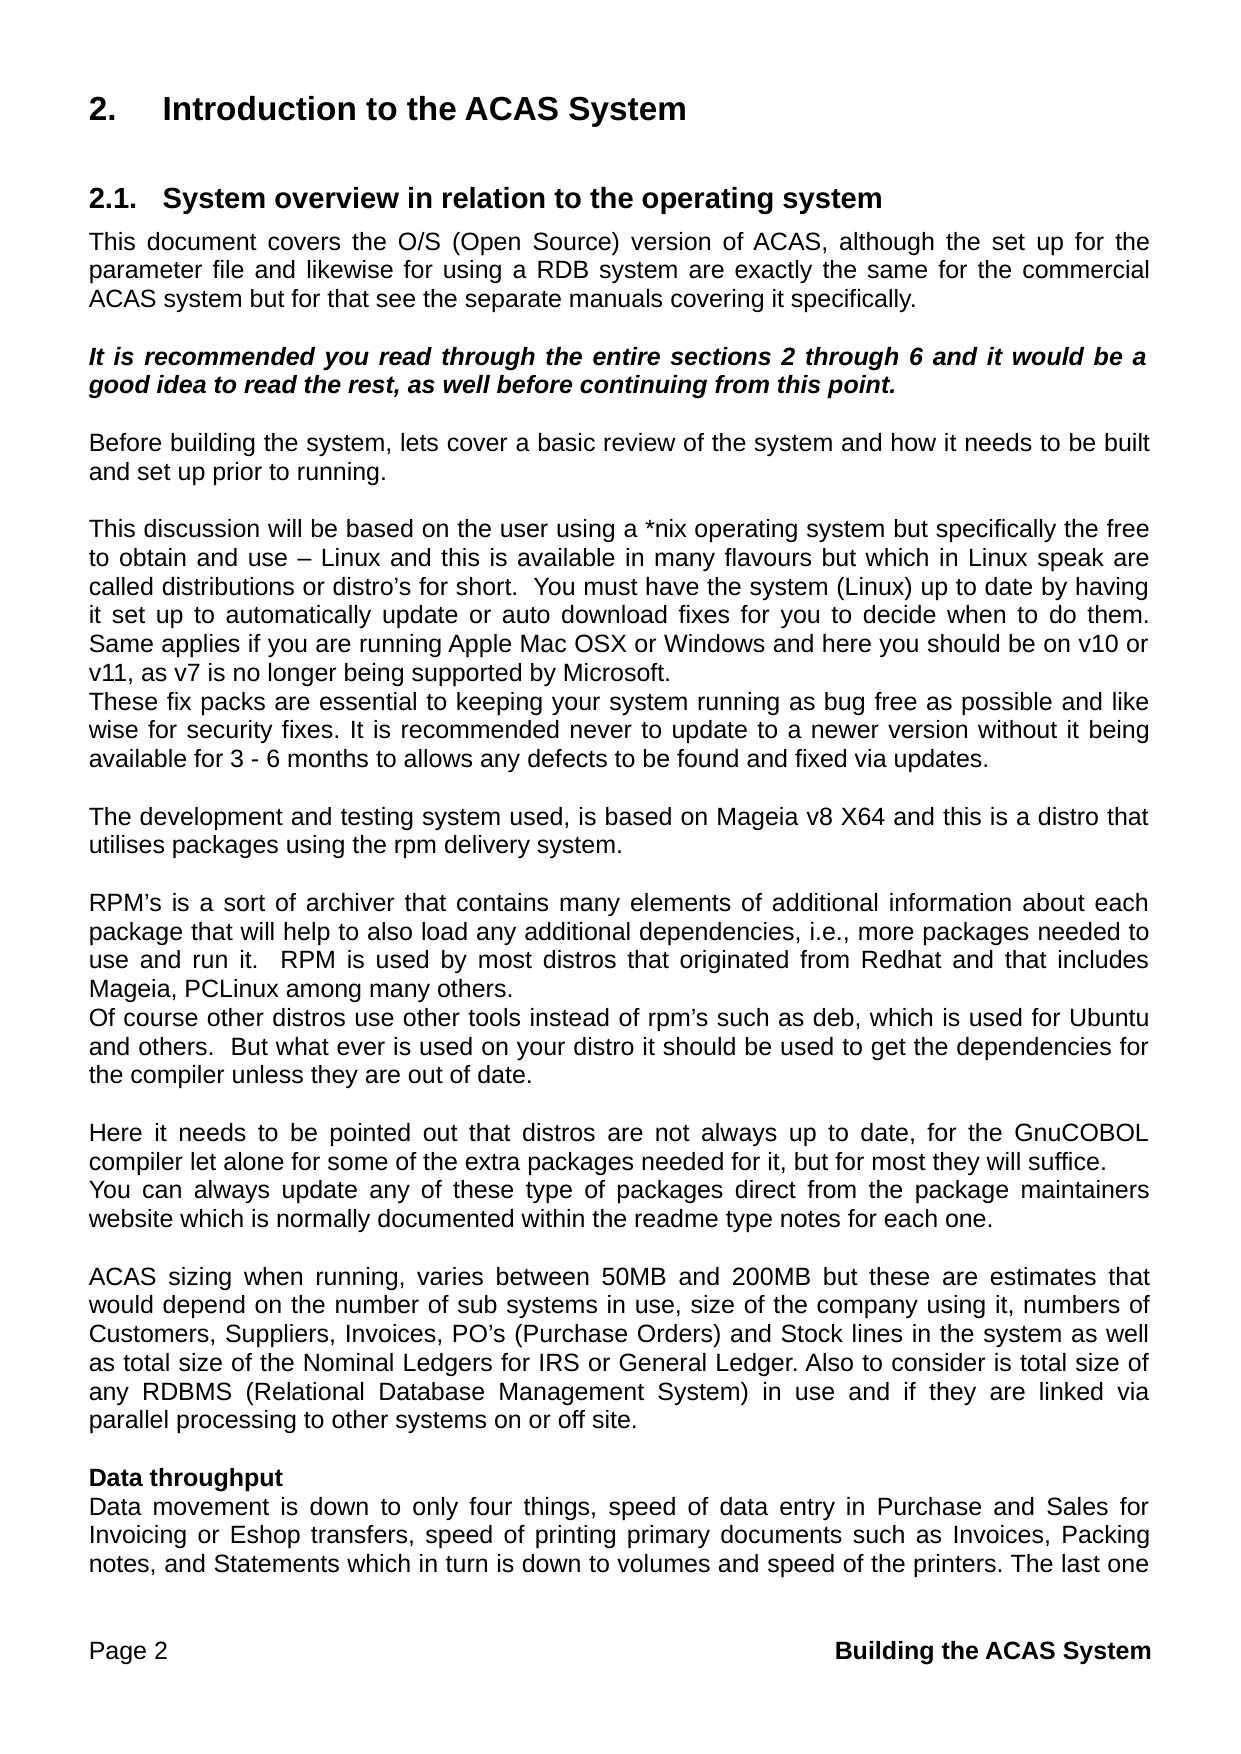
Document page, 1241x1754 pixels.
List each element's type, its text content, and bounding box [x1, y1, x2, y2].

text Data throughput [88, 1463, 1152, 1492]
text These fix packs are essential to keeping your system running as bug free as possible and like wise for security fixes. It is recommended never to update to a newer version without it being available for 3 - 6 months to allows any defects to be found and fixed via updates. [88, 687, 1152, 773]
text Here it needs to be pointed out that distros are not always up to date, for the GnuCOBOL compiler let alone for some of the extra packages needed for it, but for most they will suffice. [88, 1118, 1152, 1176]
text ACAS sizing when running, varies between 50MB and 200MB but these are estimates that would depend on the number of sub systems in use, size of the company using it, numbers of Customers, Suppliers, Invoices, PO’s (Purchase Orders) and Stock lines in the system as well as total size of the Nominal Ledgers for IRS or General Ledger. Also to consider is total size of any RDBMS (Relational Database Management System) in use and if they are linked via parallel processing to other systems on or off site. [88, 1262, 1152, 1434]
subtitle Introduction to the ACAS System [88, 88, 1152, 127]
text This discussion will be based on the user using a *nix operating system but specifically the free to obtain and use – Linux and this is available in many flavours but which in Linux speak are called distributions or distro’s for short. You must have the system (Linux) up to date by having it set up to automatically update or auto download fixes for you to decide when to do them. Same applies if you are running Apple Mac OSX or Windows and here you should be on v10 or v11, as v7 is no longer being supported by Microsoft. [88, 514, 1152, 687]
text RPM’s is a sort of archiver that contains many elements of additional information about each package that will help to also load any additional dependencies, i.e., more packages needed to use and run it. RPM is used by most distros that originated from Redhat and that includes Mageia, PCLinux among many others. [88, 888, 1152, 1003]
text Data movement is down to only four things, speed of data entry in Purchase and Sales for Invoicing or Eshop transfers, speed of printing primary documents such as Invoices, Packing notes, and Statements which in turn is down to volumes and speed of the printers. The last one [88, 1492, 1152, 1578]
text Before building the system, lets cover a basic review of the system and how it needs to be built and set up prior to running. [88, 428, 1152, 486]
text Of course other distros use other tools instead of rpm’s such as deb, which is used for Ubuntu and others. But what ever is used on your distro it should be used to get the dependencies for the compiler unless they are out of date. [88, 1003, 1152, 1089]
text The development and testing system used, is based on Mageia v8 X64 and this is a distro that utilises packages using the rpm delivery system. [88, 802, 1152, 859]
text It is recommended you read through the entire sections 2 through 6 and it would be a good idea to read the rest, as well before continuing from this point. [88, 342, 1152, 399]
text You can always update any of these type of packages direct from the package maintainers website which is normally documented within the readme type notes for each one. [88, 1176, 1152, 1233]
subtitle System overview in relation to the operating system [88, 181, 1152, 214]
text This document covers the O/S (Open Source) version of ACAS, although the set up for the parameter file and likewise for using a RDB system are exactly the same for the commercial ACAS system but for that see the separate manuals covering it specifically. [88, 227, 1152, 313]
